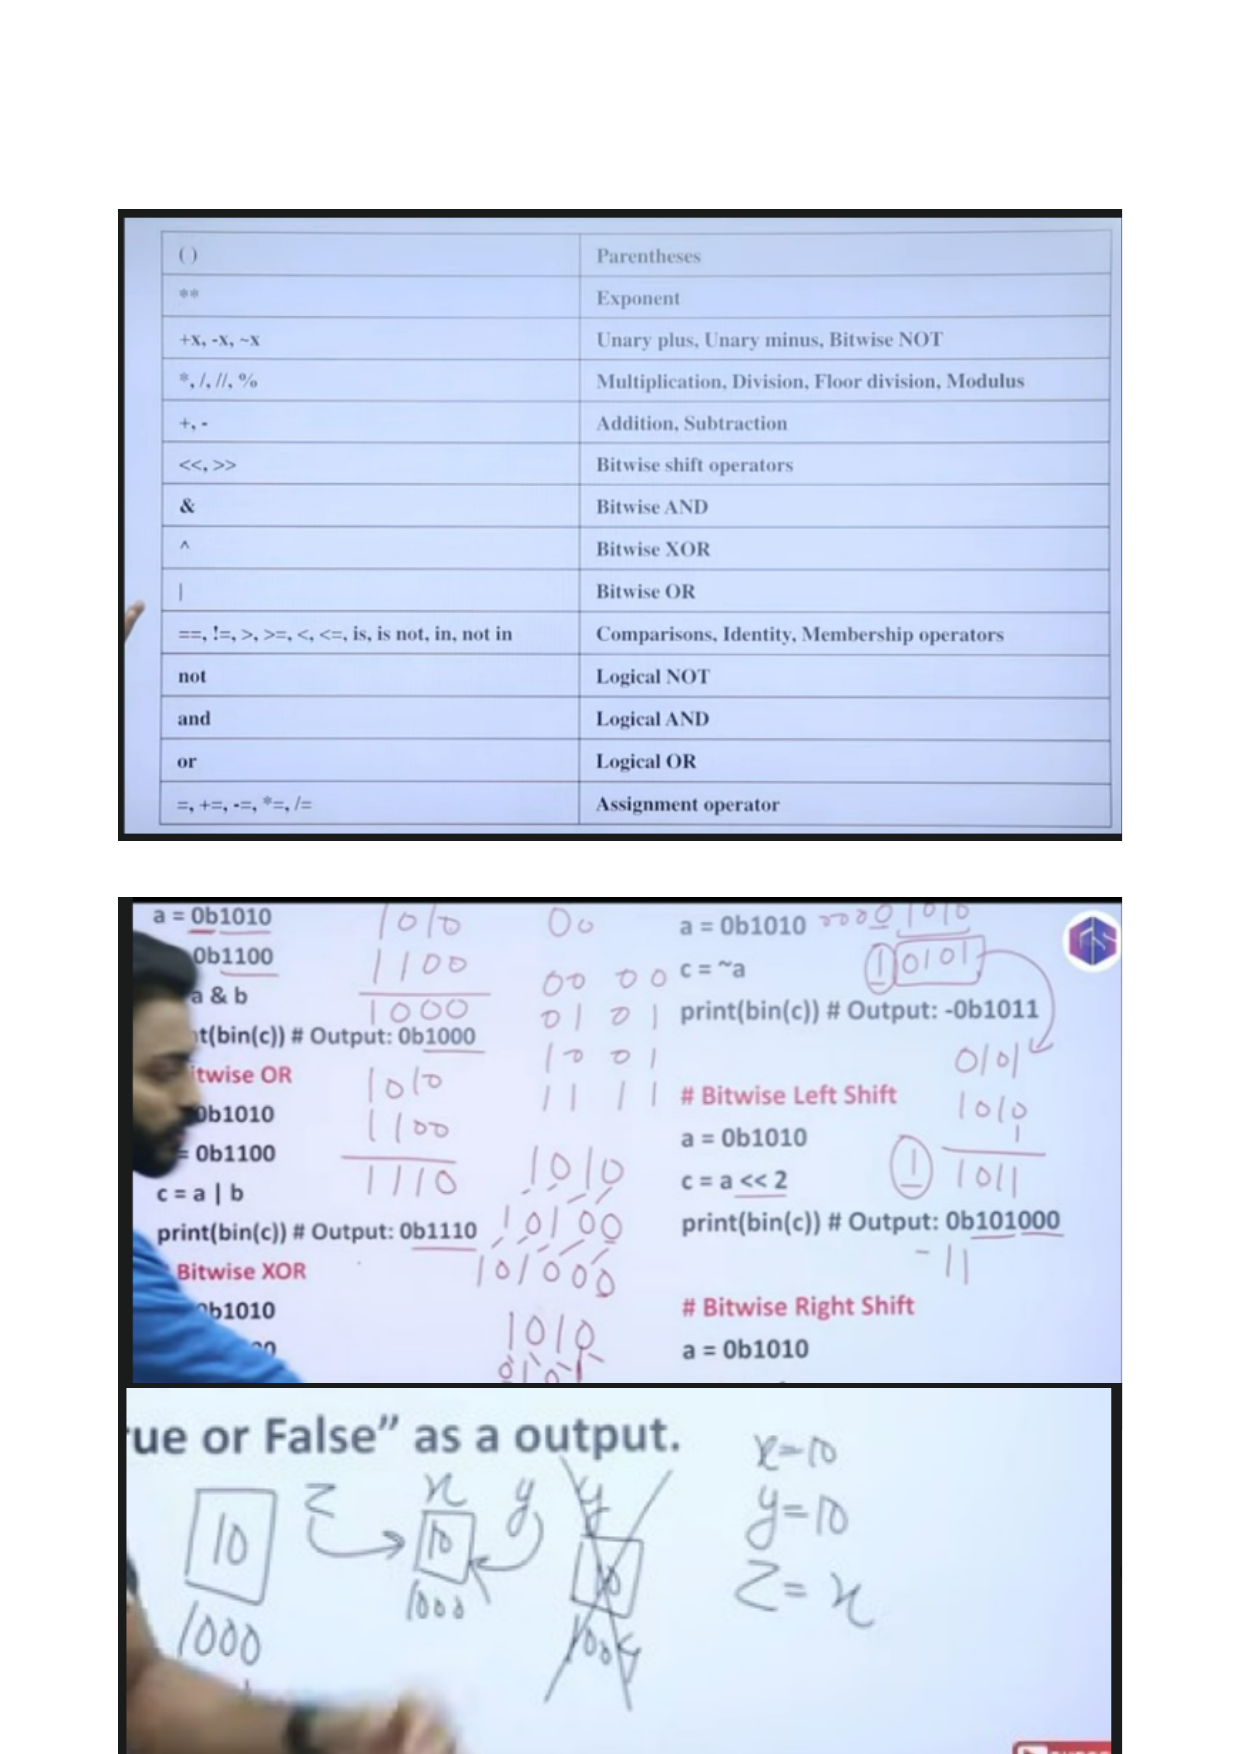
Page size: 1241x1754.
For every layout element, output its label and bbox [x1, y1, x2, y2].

picture [118, 209, 1123, 841]
picture [118, 897, 1123, 1754]
